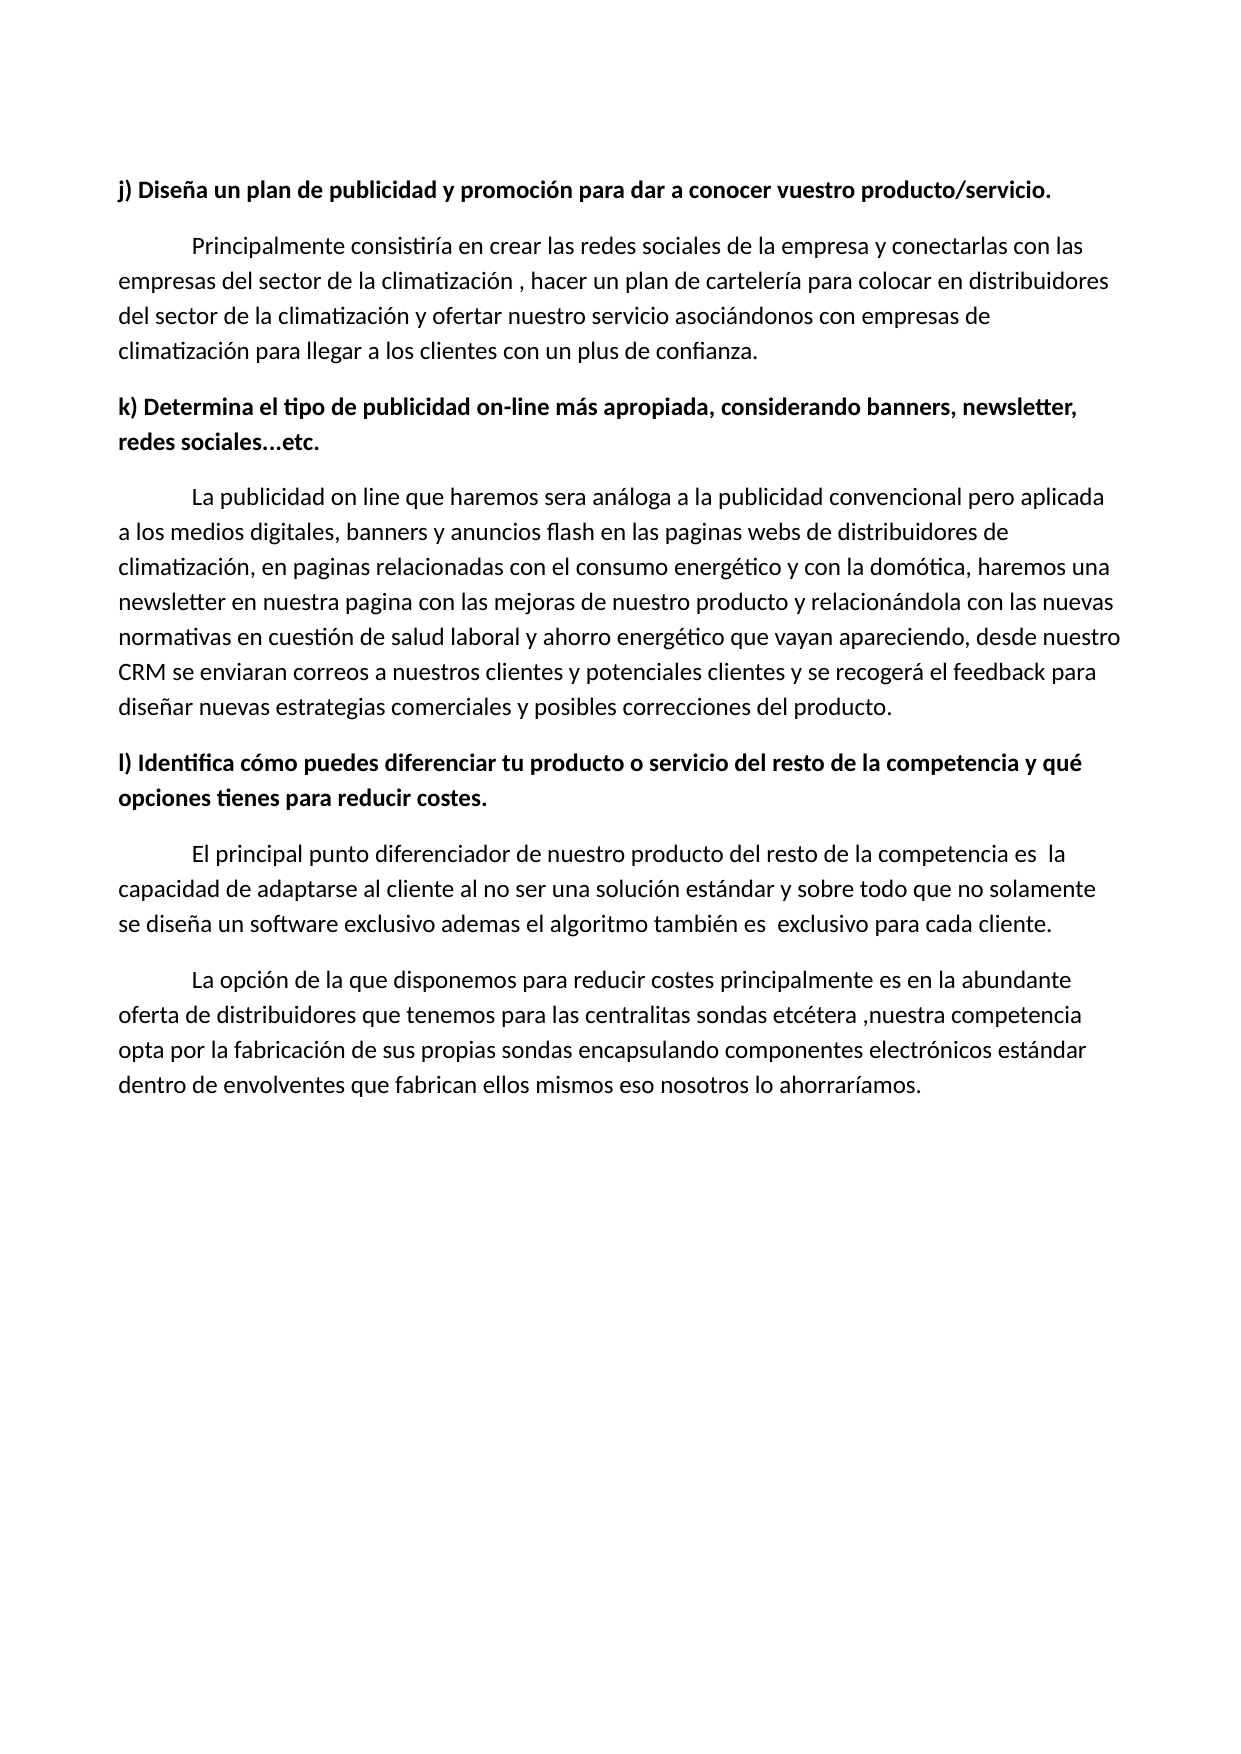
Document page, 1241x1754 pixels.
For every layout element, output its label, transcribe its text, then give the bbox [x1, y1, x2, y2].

text l) Identifica cómo puedes diferenciar tu producto o servicio del resto de la competencia y qué opciones tienes para reducir costes. [118, 747, 1122, 813]
text j) Diseña un plan de publicidad y promoción para dar a conocer vuestro producto/servicio. [118, 174, 1122, 204]
text Principalmente consistiría en crear las redes sociales de la empresa y conectarlas con las empresas del sector de la climatización , hacer un plan de cartelería para colocar en distribuidores del sector de la climatización y ofertar nuestro servicio asociándonos con empresas de climatización para llegar a los clientes con un plus de confianza. [118, 230, 1122, 365]
text La opción de la que disponemos para reducir costes principalmente es en la abundante oferta de distribuidores que tenemos para las centralitas sondas etcétera ,nuestra competencia opta por la fabricación de sus propias sondas encapsulando componentes electrónicos estándar dentro de envolventes que fabrican ellos mismos eso nosotros lo ahorraríamos. [118, 964, 1122, 1099]
text El principal punto diferenciador de nuestro producto del resto de la competencia es la capacidad de adaptarse al cliente al no ser una solución estándar y sobre todo que no solamente se diseña un software exclusivo ademas el algoritmo también es exclusivo para cada cliente. [118, 838, 1122, 939]
text La publicidad on line que haremos sera análoga a la publicidad convencional pero aplicada a los medios digitales, banners y anuncios flash en las paginas webs de distribuidores de climatización, en paginas relacionadas con el consumo energético y con la domótica, haremos una newsletter en nuestra pagina con las mejoras de nuestro producto y relacionándola con las nuevas normativas en cuestión de salud laboral y ahorro energético que vayan apareciendo, desde nuestro CRM se enviaran correos a nuestros clientes y potenciales clientes y se recogerá el feedback para diseñar nuevas estrategias comerciales y posibles correcciones del producto. [118, 481, 1122, 722]
text k) Determina el tipo de publicidad on-line más apropiada, considerando banners, newsletter, redes sociales...etc. [118, 391, 1122, 456]
